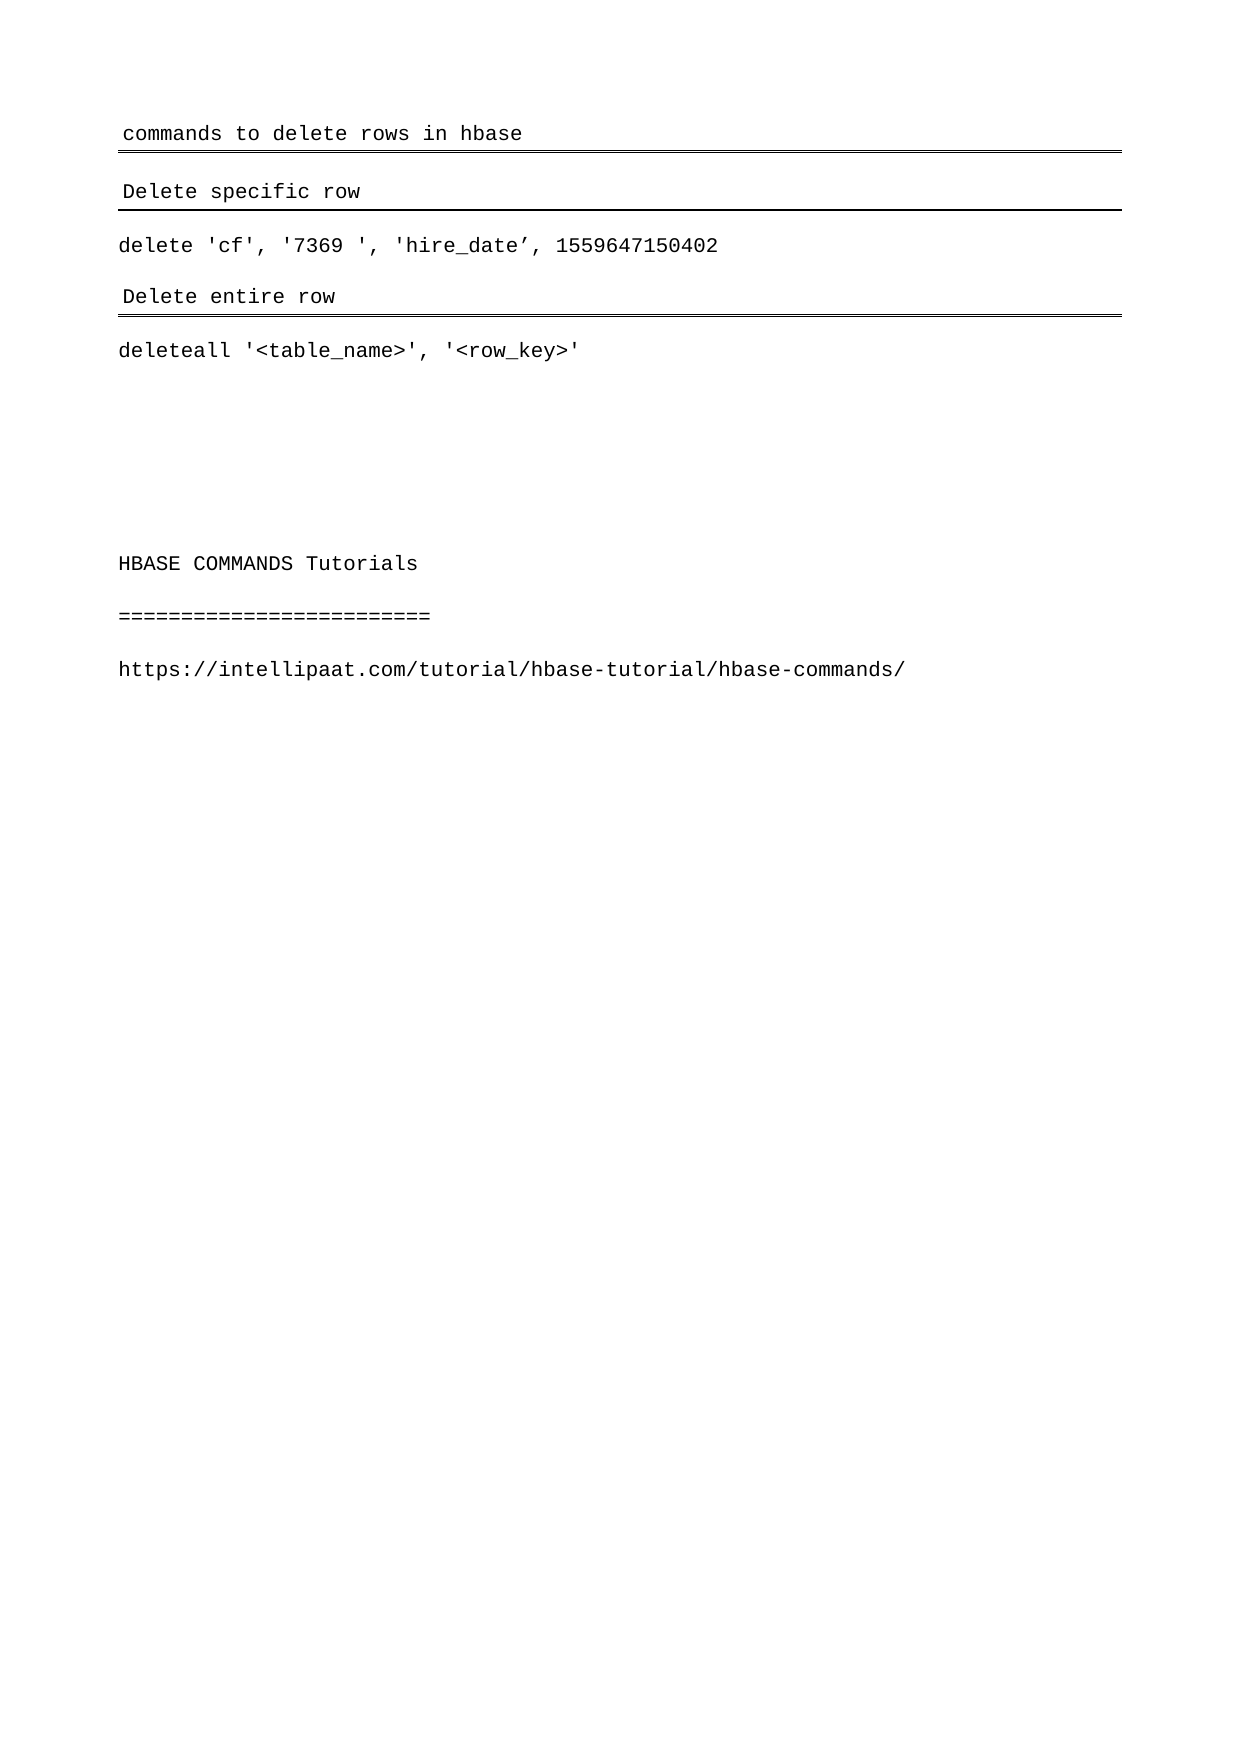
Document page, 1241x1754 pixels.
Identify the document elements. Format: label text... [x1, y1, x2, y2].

text https://intellipaat.com/tutorial/hbase-tutorial/hbase-commands/ [118, 659, 1122, 682]
text HBASE COMMANDS Tutorials [118, 553, 1122, 576]
text deleteall '<table_name>', '<row_key>' [118, 340, 1122, 364]
text ========================= [118, 606, 1122, 629]
text delete 'cf', '7369 ', 'hire_date’, 1559647150402 [118, 234, 1122, 258]
text commands to delete rows in hbase [118, 118, 1122, 150]
text Delete entire row [118, 282, 1122, 314]
text Delete specific row [118, 176, 1122, 209]
